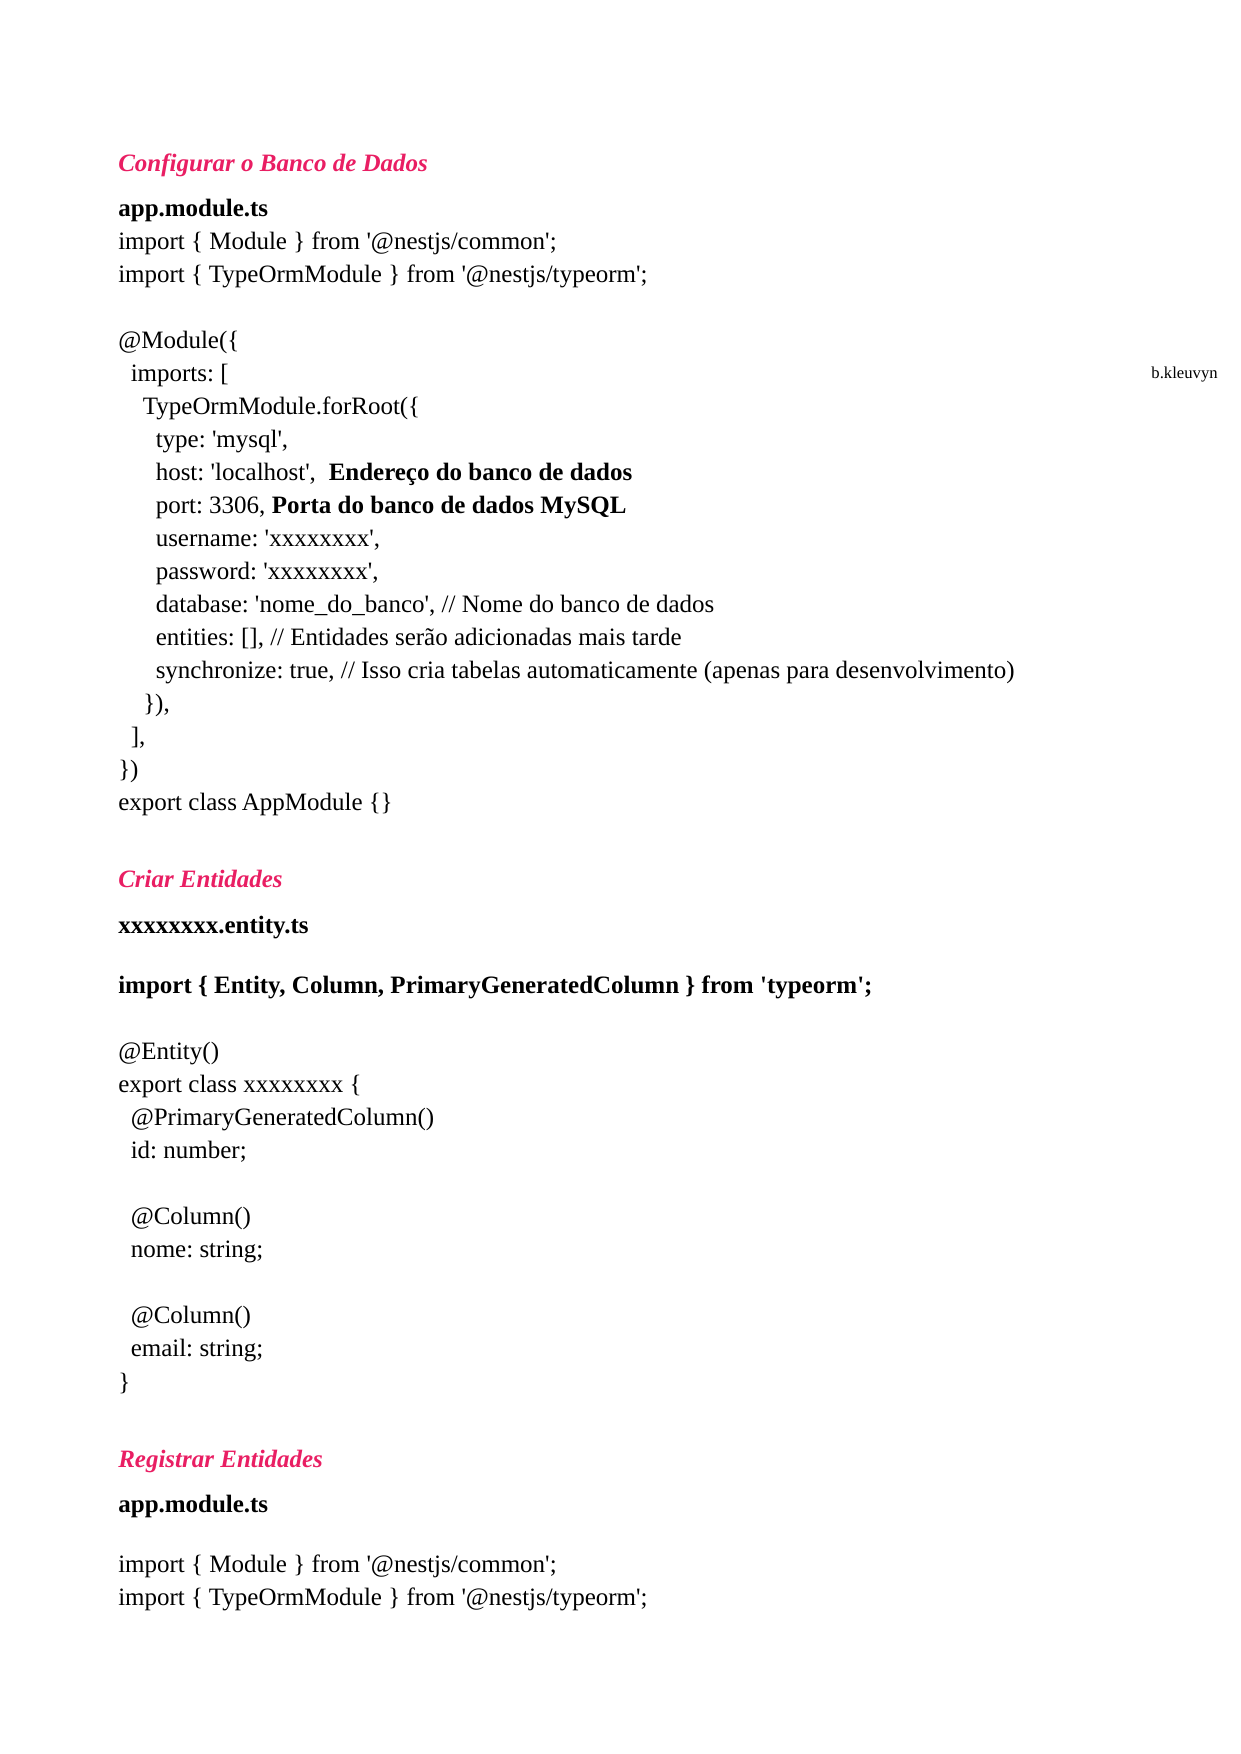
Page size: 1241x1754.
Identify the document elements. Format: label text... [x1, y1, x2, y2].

text database: 'nome_do_banco', // Nome do banco de dados [118, 589, 1122, 618]
text @Module({ [118, 325, 1122, 354]
text nome: string; [118, 1234, 1122, 1263]
text entities: [], // Entidades serão adicionadas mais tarde [118, 622, 1122, 651]
text email: string; [118, 1333, 1122, 1362]
text TypeOrmModule.forRoot({ [118, 391, 1122, 420]
text @Entity() [118, 1036, 1122, 1065]
text type: 'mysql', [118, 424, 1122, 453]
subtitle Configurar o Banco de Dados [118, 148, 1122, 176]
text xxxxxxxx.entity.ts [118, 910, 1122, 939]
text ], [118, 721, 1122, 750]
text } [118, 1367, 1122, 1395]
subtitle Registrar Entidades [118, 1444, 1122, 1472]
subtitle Criar Entidades [118, 864, 1122, 893]
text import { TypeOrmModule } from '@nestjs/typeorm'; [118, 259, 1122, 288]
text import { Module } from '@nestjs/common'; [118, 226, 1122, 255]
text export class AppModule {} [118, 787, 1122, 816]
text export class xxxxxxxx { [118, 1069, 1122, 1098]
text import { TypeOrmModule } from '@nestjs/typeorm'; [118, 1582, 1122, 1611]
text }), [118, 688, 1122, 717]
text @PrimaryGeneratedColumn() [118, 1102, 1122, 1131]
text @Column() [118, 1201, 1122, 1230]
text @Column() [118, 1301, 1122, 1329]
text }) [118, 754, 1122, 783]
text synchronize: true, // Isso cria tabelas automaticamente (apenas para desenvolvimento) [118, 655, 1122, 684]
text host: 'localhost', Endereço do banco de dados [118, 457, 1122, 486]
text imports: [ [118, 358, 1122, 387]
text port: 3306, Porta do banco de dados MySQL [118, 490, 1122, 519]
text id: number; [118, 1135, 1122, 1164]
text app.module.ts [118, 193, 1122, 222]
text username: 'xxxxxxxx', [118, 523, 1122, 552]
text password: 'xxxxxxxx', [118, 556, 1122, 585]
text import { Entity, Column, PrimaryGeneratedColumn } from 'typeorm'; [118, 970, 1122, 999]
text app.module.ts [118, 1489, 1122, 1518]
text import { Module } from '@nestjs/common'; [118, 1549, 1122, 1578]
